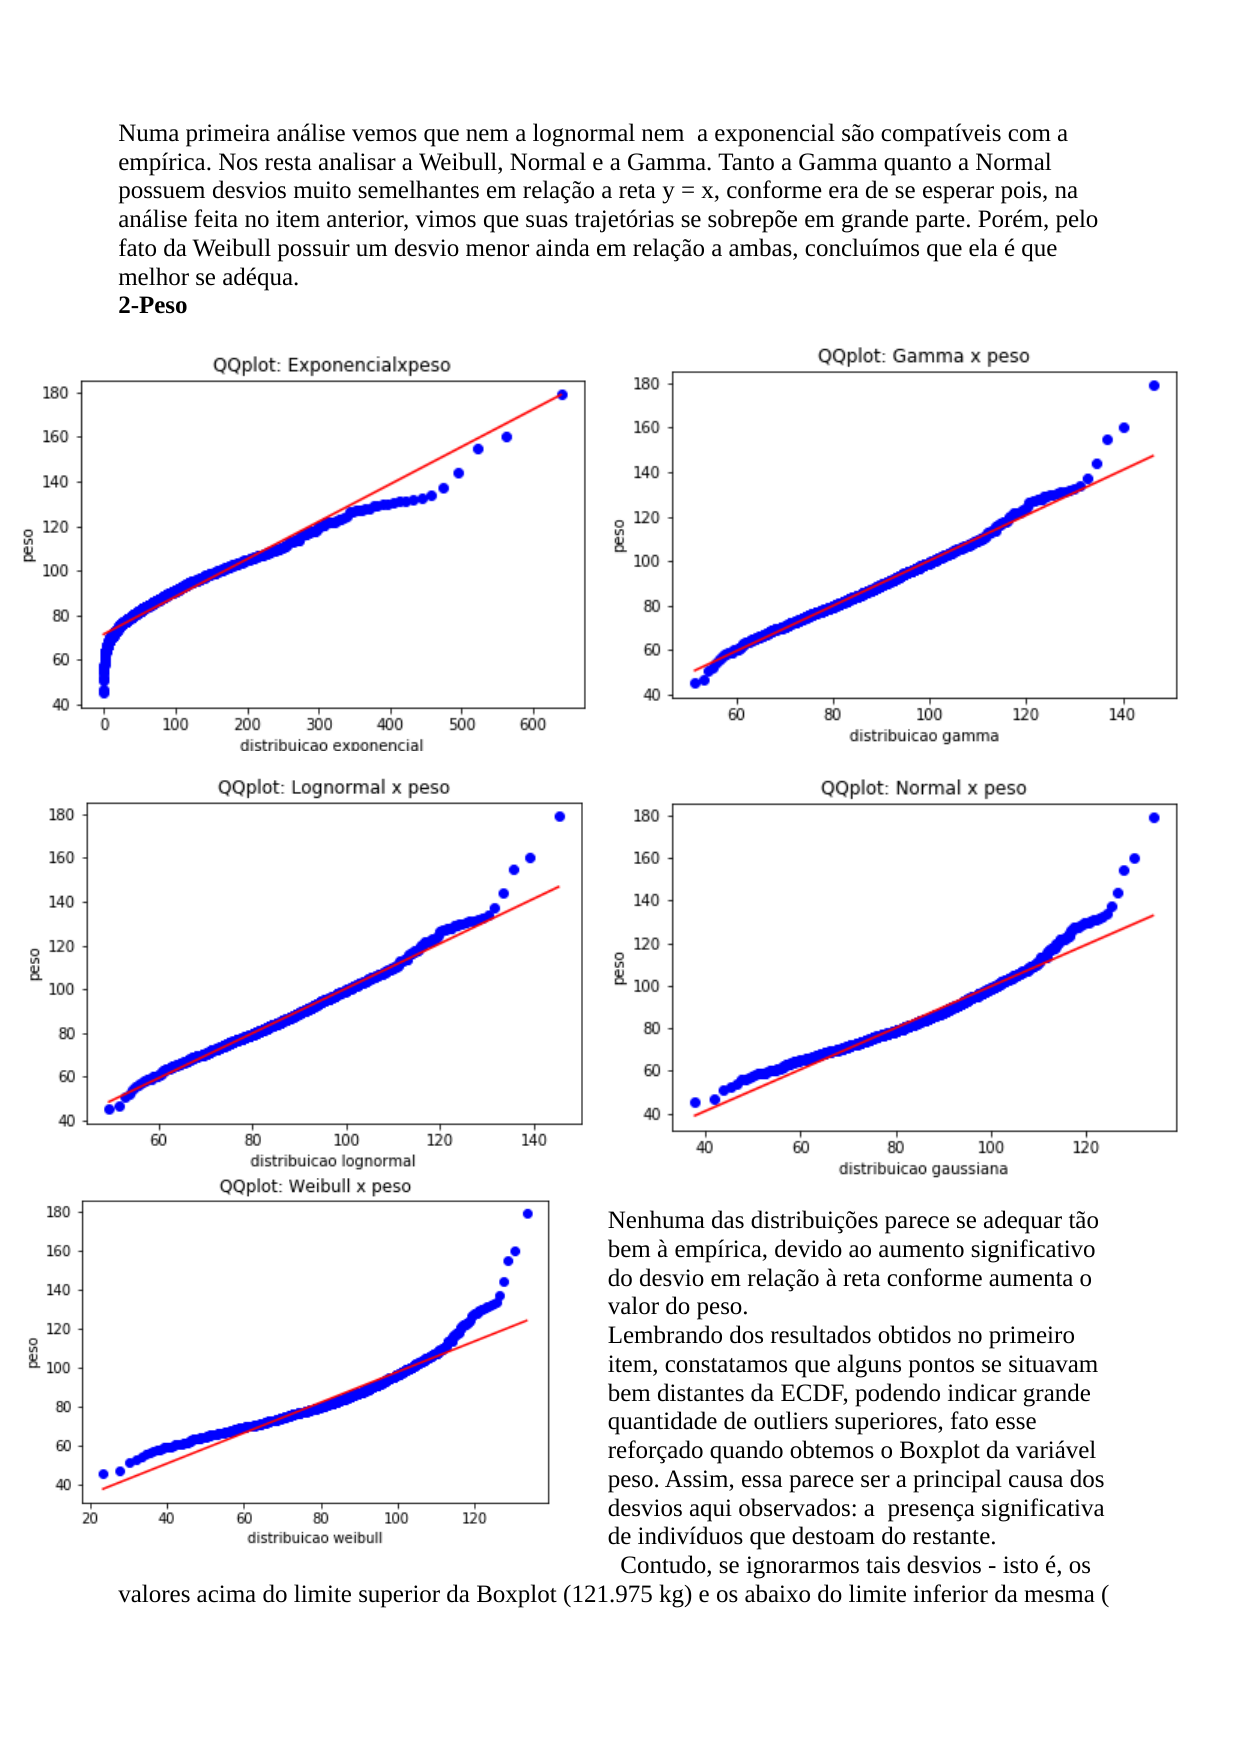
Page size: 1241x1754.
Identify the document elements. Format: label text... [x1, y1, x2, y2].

picture [0, 319, 1240, 1553]
text 2-Peso [118, 291, 1122, 319]
text Contudo, se ignorarmos tais desvios - isto é, os valores acima do limite superior da Boxplot (121.975 kg) e os abaixo do limite inferior da mesma ( [118, 1550, 1122, 1608]
text Lembrando dos resultados obtidos no primeiro item, constatamos que alguns pontos se situavam bem distantes da ECDF, podendo indicar grande quantidade de outliers superiores, fato esse reforçado quando obtemos o Boxplot da variável peso. Assim, essa parece ser a principal causa dos desvios aqui observados: a presença significativa de indivíduos que destoam do restante. [608, 1320, 1122, 1550]
text Nenhuma das distribuições parece se adequar tão bem à empírica, devido ao aumento significativo do desvio em relação à reta conforme aumenta o valor do peso. [608, 1185, 1122, 1320]
text [118, 319, 591, 329]
text Numa primeira análise vemos que nem a lognormal nem a exponencial são compatíveis com a empírica. Nos resta analisar a Weibull, Normal e a Gamma. Tanto a Gamma quanto a Normal possuem desvios muito semelhantes em relação a reta y = x, conforme era de se esperar pois, na análise feita no item anterior, vimos que suas trajetórias se sobrepõe em grande parte. Porém, pelo fato da Weibull possuir um desvio menor ainda em relação a ambas, concluímos que ela é que melhor se adéqua. [118, 118, 1122, 291]
